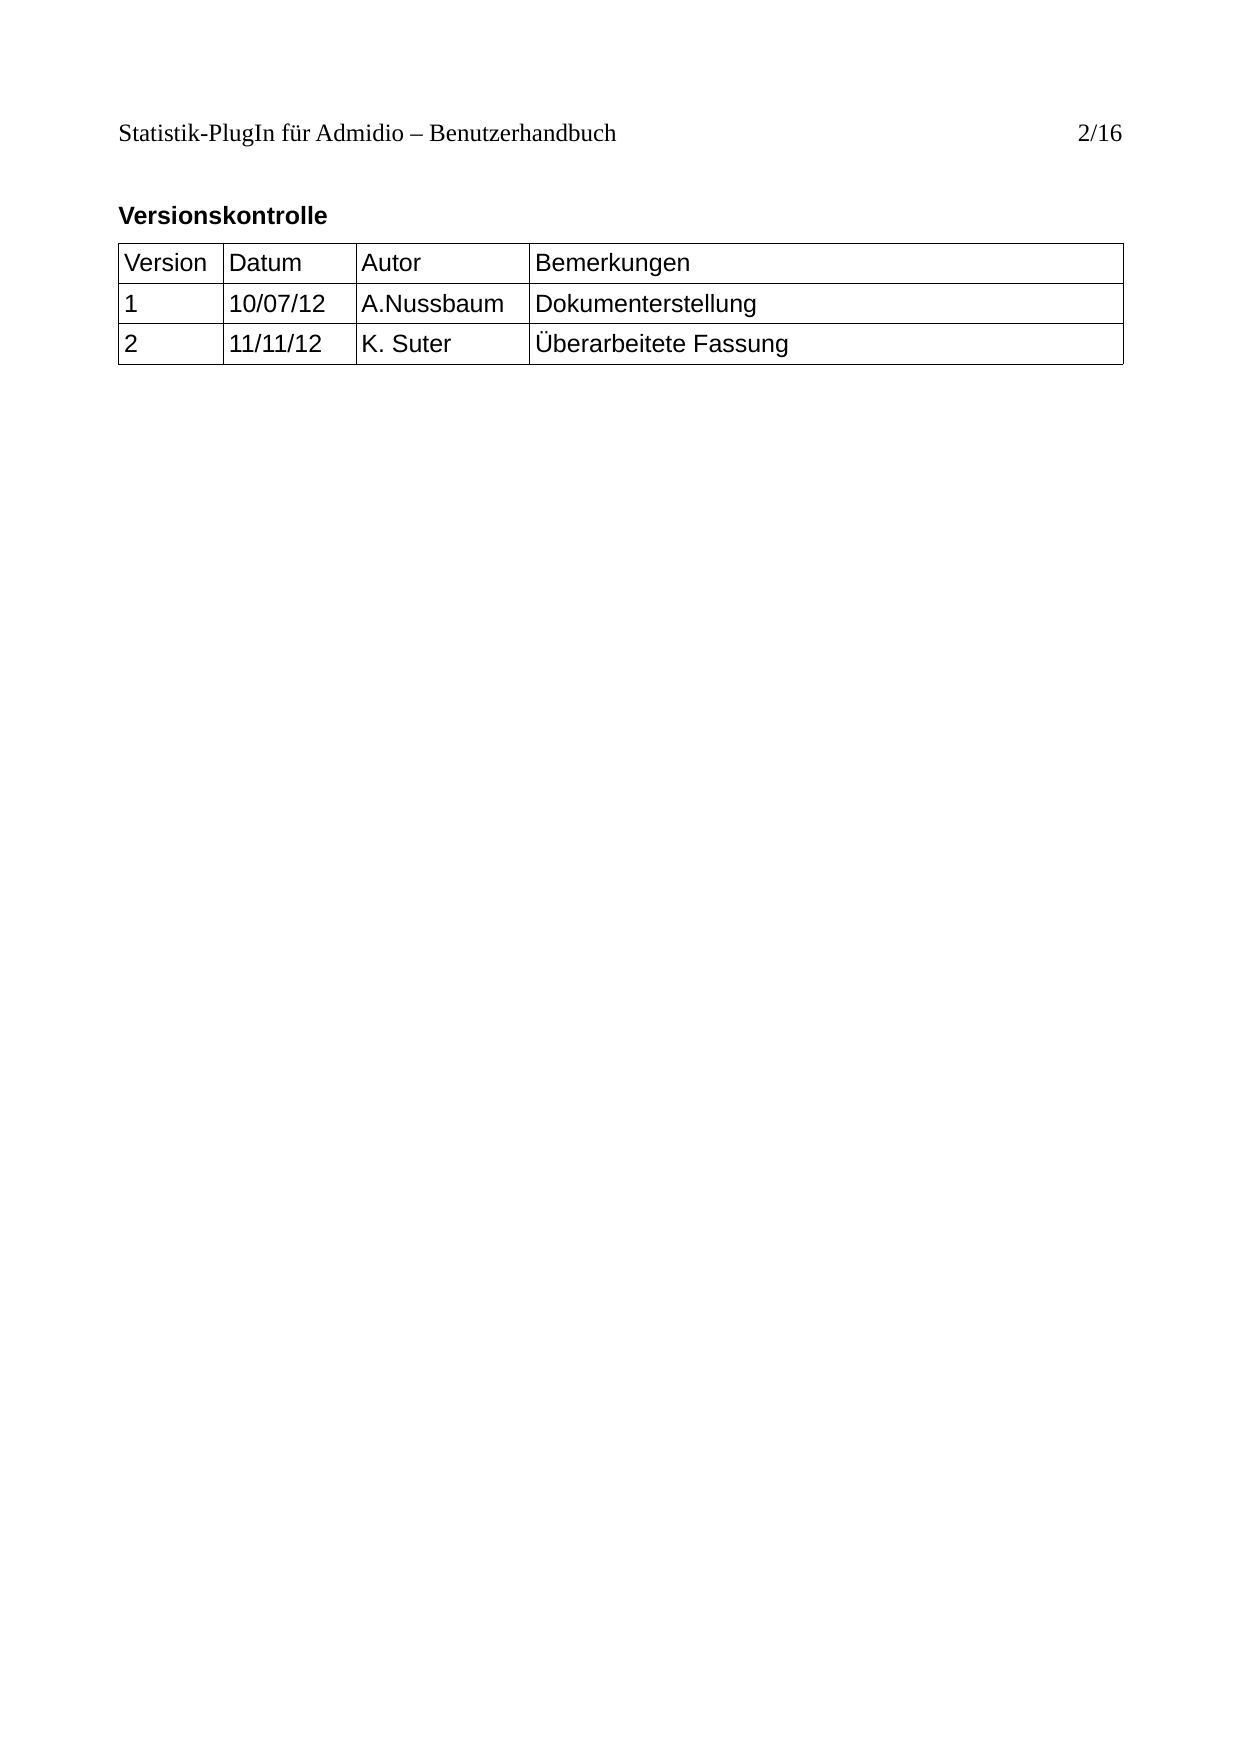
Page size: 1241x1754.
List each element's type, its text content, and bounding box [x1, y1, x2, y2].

table_cell 11.11.12 [224, 324, 356, 363]
table_header Autor [357, 244, 529, 283]
table_header Version [119, 244, 223, 283]
text Versionskontrolle [118, 201, 1122, 230]
table_cell Überarbeitete Fassung [530, 324, 1123, 363]
table_cell 1 [119, 284, 223, 323]
table_header Bemerkungen [530, 244, 1123, 283]
table_cell 2 [119, 324, 223, 363]
table_header Datum [224, 244, 356, 283]
table_cell A.Nussbaum [357, 284, 529, 323]
table_cell K. Suter [357, 324, 529, 363]
table_cell Dokumenterstellung [530, 284, 1123, 323]
table_cell 07.10.12 [224, 284, 356, 323]
